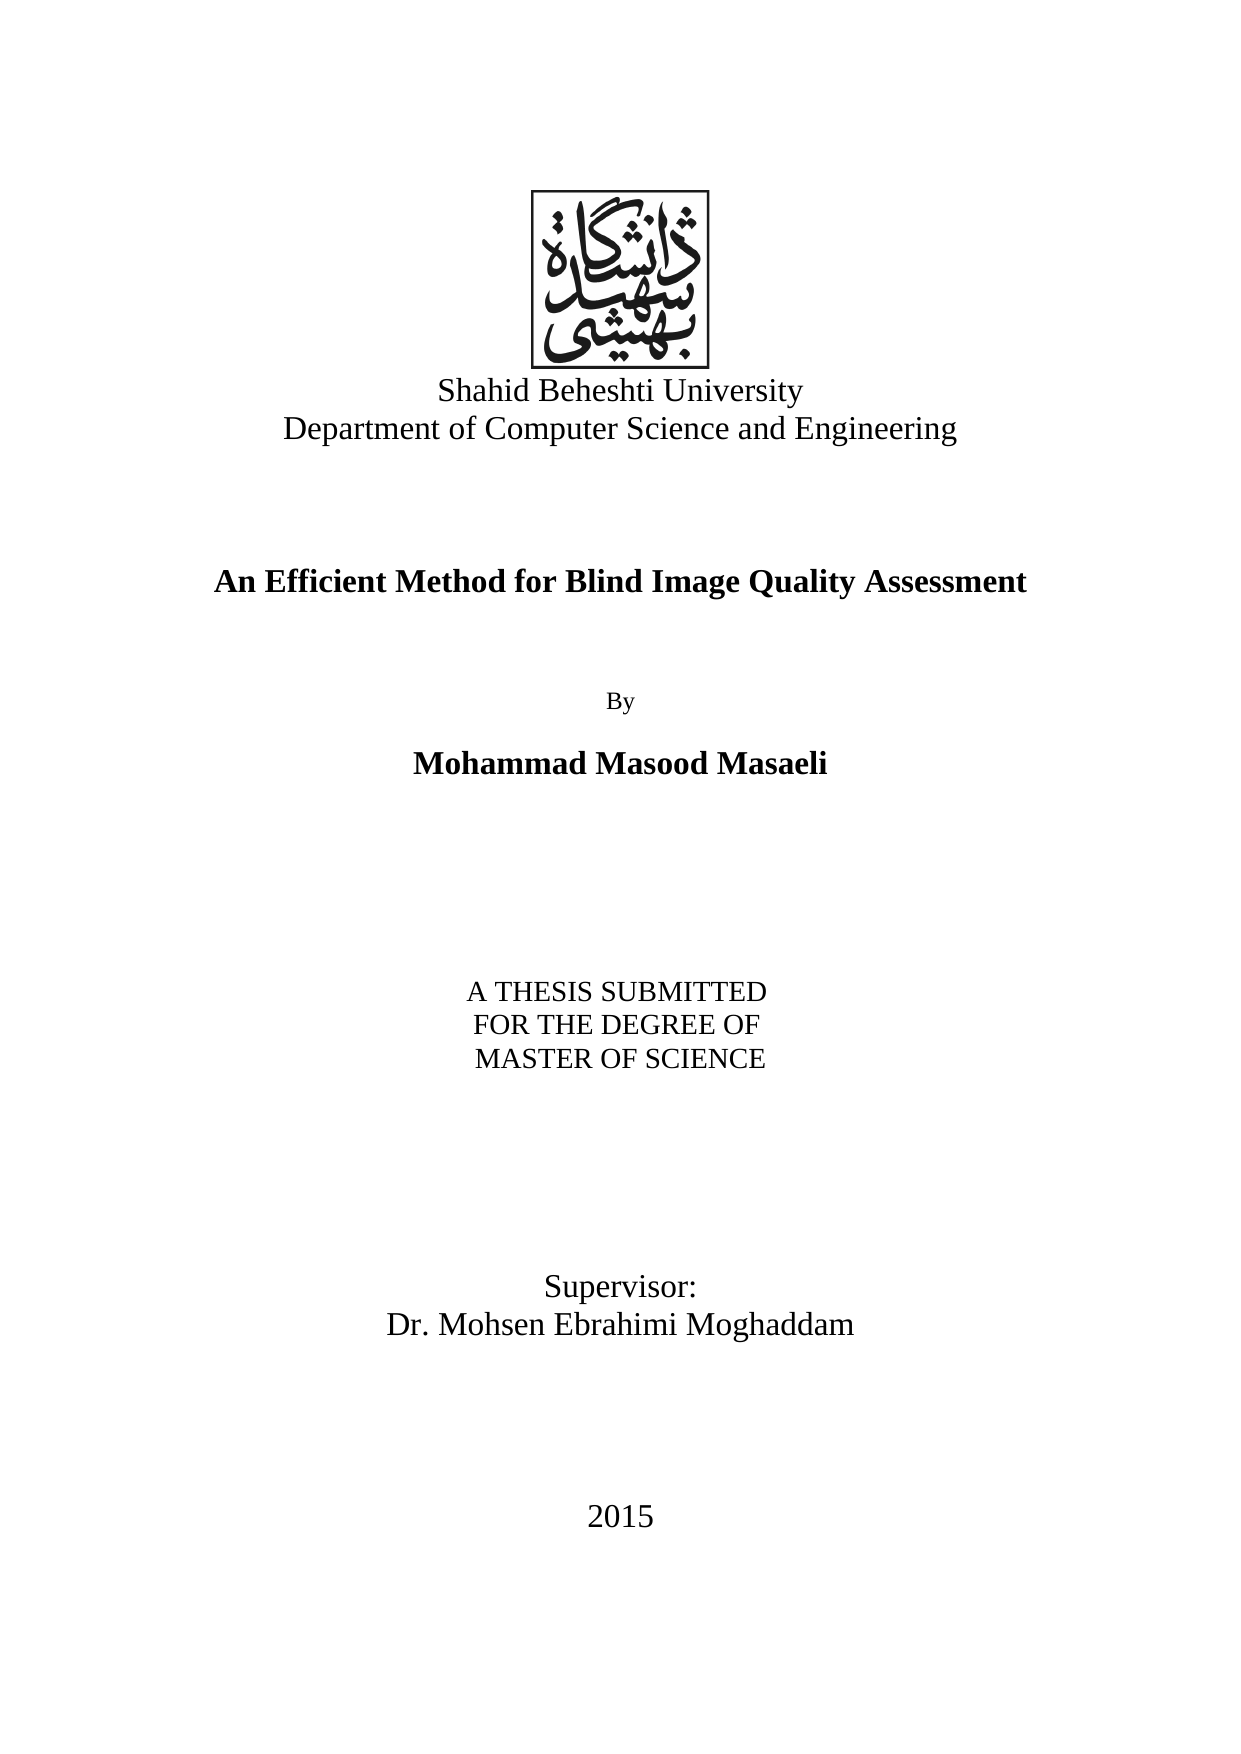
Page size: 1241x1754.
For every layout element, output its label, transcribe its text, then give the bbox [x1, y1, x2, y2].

text MASTER OF SCIENCE [187, 1041, 1053, 1074]
text An Efficient Method for Blind Image Quality Assessment [187, 562, 1053, 600]
text 2015 [187, 1496, 1053, 1534]
text A THESIS SUBMITTED [187, 974, 1053, 1007]
text By [187, 686, 1053, 715]
text Dr. Mohsen Ebrahimi Moghaddam [187, 1304, 1053, 1343]
text Shahid Beheshti University [187, 370, 1053, 408]
text Supervisor: [187, 1266, 1053, 1304]
text FOR THE DEGREE OF [187, 1007, 1053, 1041]
picture [531, 190, 710, 369]
text Mohammad Masood Masaeli [187, 744, 1053, 782]
text Department of Computer Science and Engineering [187, 408, 1053, 447]
